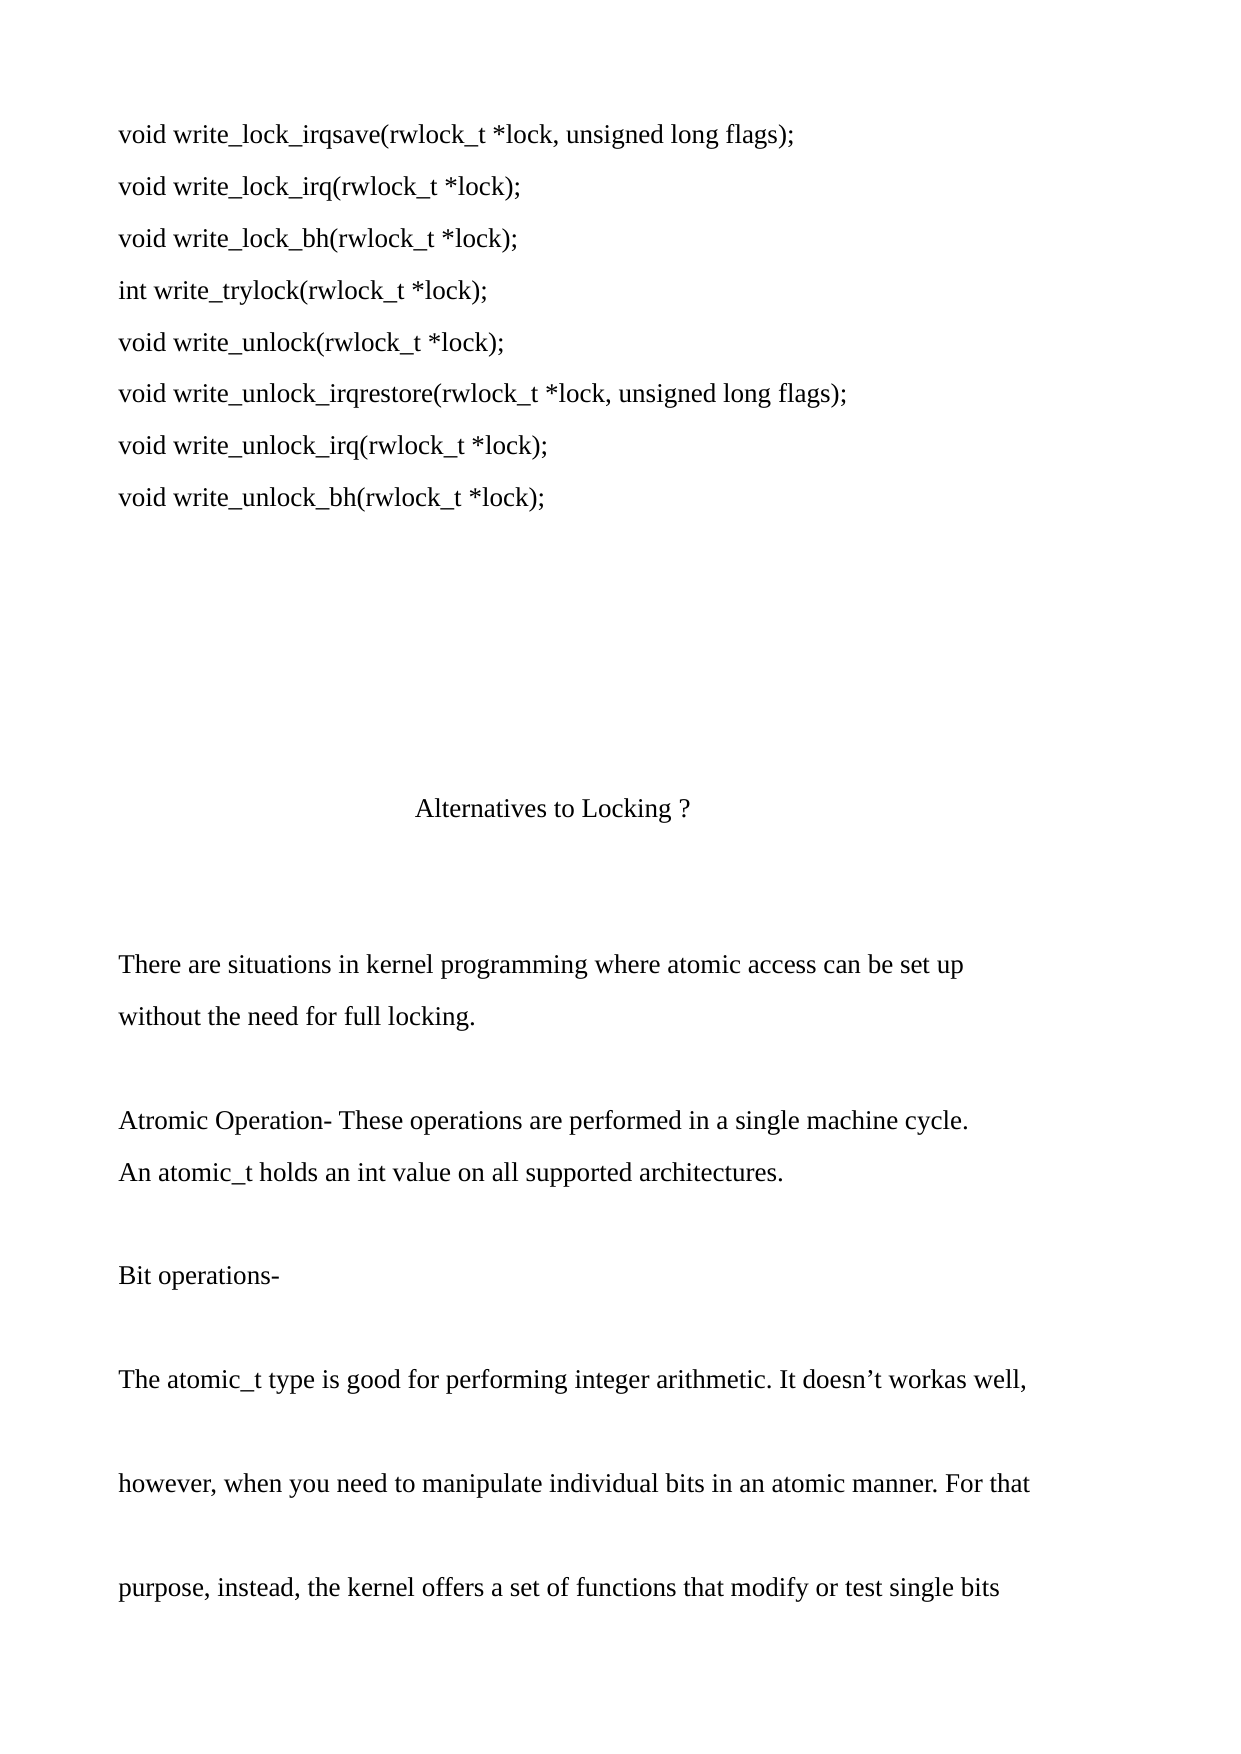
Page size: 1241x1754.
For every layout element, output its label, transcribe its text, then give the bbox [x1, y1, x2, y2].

text void write_unlock_irq(rwlock_t *lock); [118, 429, 1122, 461]
text The atomic_t type is good for performing integer arithmetic. It doesn’t workas well, [118, 1363, 1122, 1394]
text however, when you need to manipulate individual bits in an atomic manner. For that [118, 1467, 1122, 1498]
text Bit operations- [118, 1259, 1122, 1291]
text void write_unlock_bh(rwlock_t *lock); [118, 481, 1122, 512]
text void write_lock_irqsave(rwlock_t *lock, unsigned long flags); [118, 118, 1122, 149]
text void write_lock_irq(rwlock_t *lock); [118, 170, 1122, 201]
text An atomic_t holds an int value on all supported architectures. [118, 1156, 1122, 1187]
text without the need for full locking. [118, 1000, 1122, 1031]
text void write_unlock(rwlock_t *lock); [118, 326, 1122, 357]
text purpose, instead, the kernel offers a set of functions that modify or test single bits [118, 1571, 1122, 1602]
text void write_lock_bh(rwlock_t *lock); [118, 222, 1122, 253]
text int write_trylock(rwlock_t *lock); [118, 274, 1122, 305]
text Alternatives to Locking ? [118, 792, 1122, 824]
text void write_unlock_irqrestore(rwlock_t *lock, unsigned long flags); [118, 377, 1122, 409]
text Atromic Operation- These operations are performed in a single machine cycle. [118, 1104, 1122, 1135]
text There are situations in kernel programming where atomic access can be set up [118, 948, 1122, 979]
